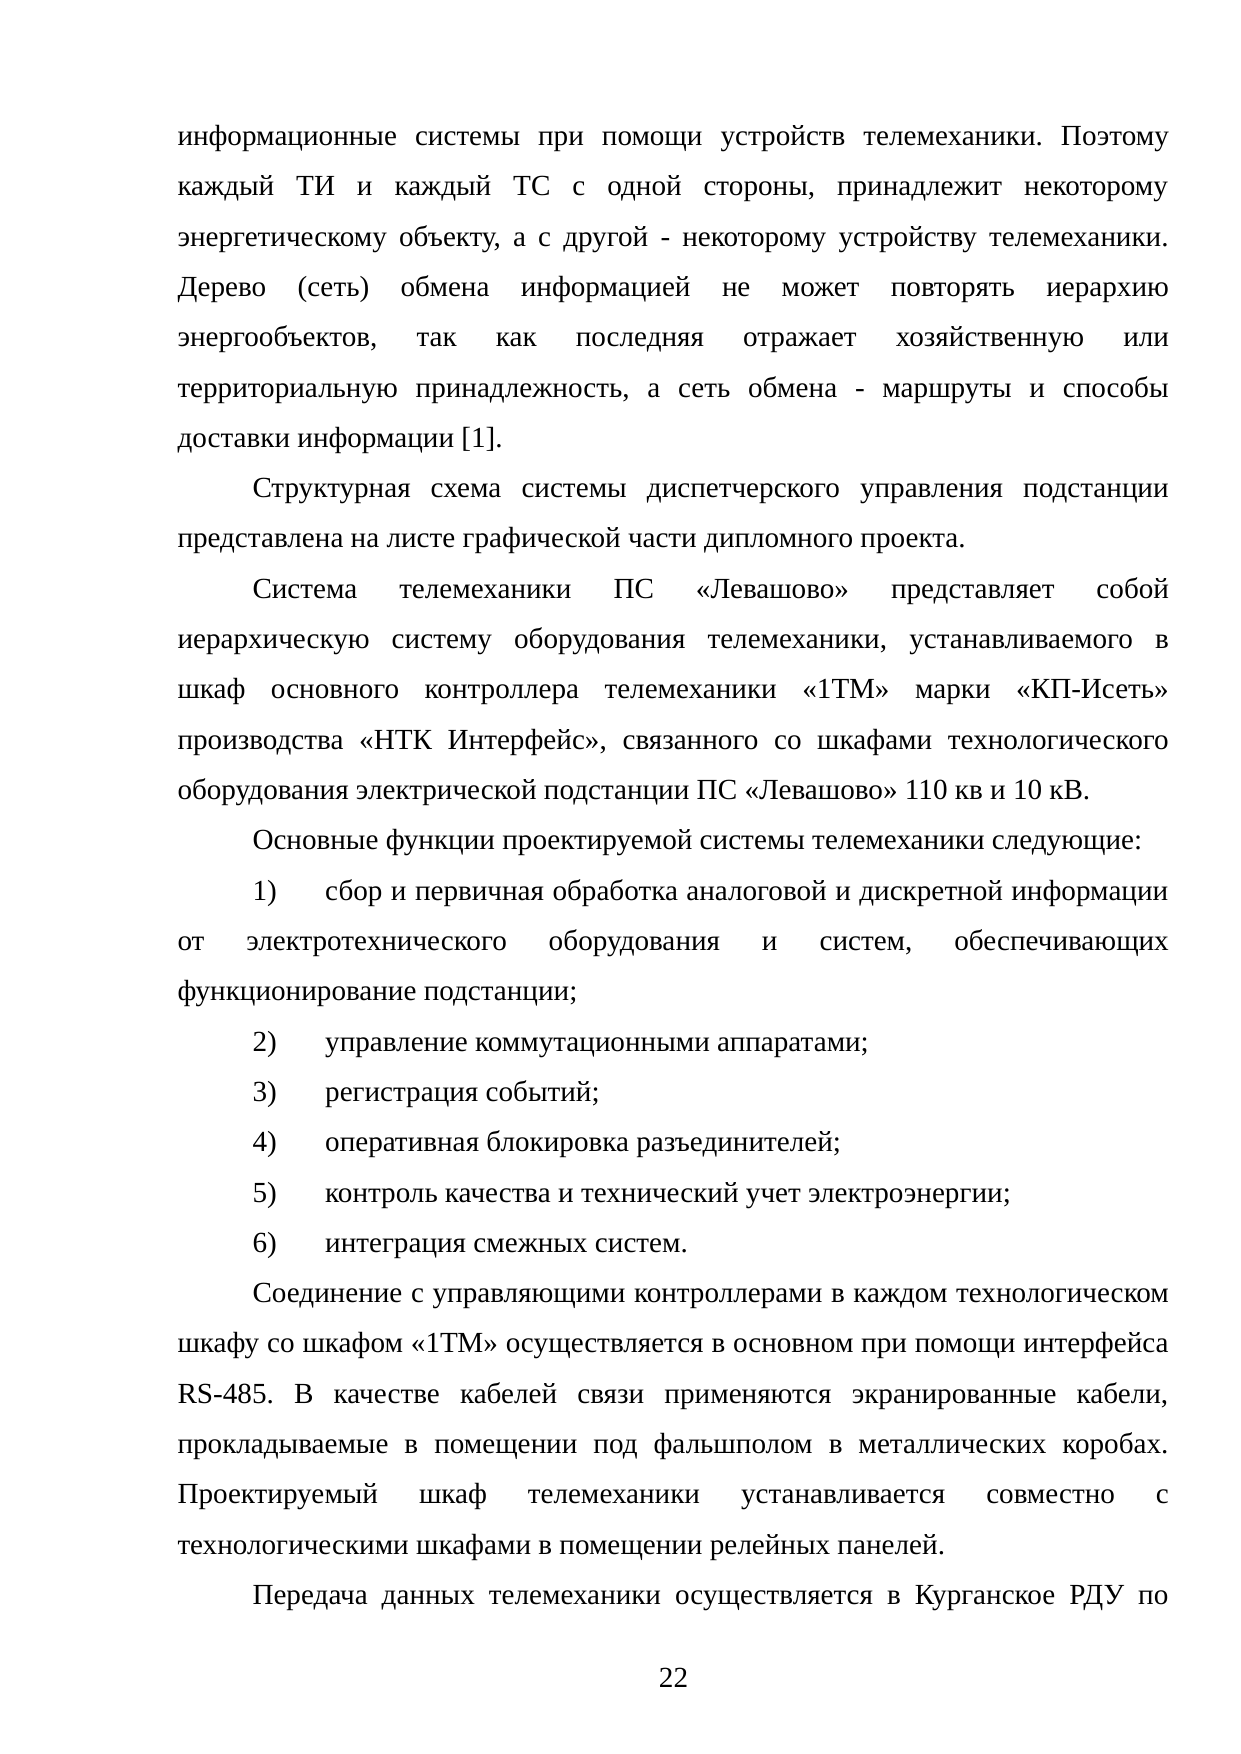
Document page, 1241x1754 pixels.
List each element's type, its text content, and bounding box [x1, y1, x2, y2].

text Соединение с управляющими контроллерами в каждом технологическом шкафу со шкафом «1ТМ» осуществляется в основном при помощи интерфейса RS-485. В качестве кабелей связи применяются экранированные кабели, прокладываемые в помещении под фальшполом в металлических коробах. Проектируемый шкаф телемеханики устанавливается совместно с технологическими шкафами в помещении релейных панелей. [177, 1275, 1169, 1560]
text Система телемеханики ПС «Левашово» представляет собой иерархическую систему оборудования телемеханики, устанавливаемого в шкаф основного контроллера телемеханики «1ТМ» марки «КП-Исеть» производства «НТК Интерфейс», связанного со шкафами технологического оборудования электрической подстанции ПС «Левашово» 110 кв и 10 кВ. [177, 571, 1169, 806]
list регистрация событий; [177, 1074, 1169, 1108]
list контроль качества и технический учет электроэнергии; [177, 1175, 1169, 1208]
text Передача данных телемеханики осуществляется в Курганское РДУ по [177, 1577, 1169, 1611]
list управление коммутационными аппаратами; [177, 1024, 1169, 1057]
list сбор и первичная обработка аналоговой и дискретной информации от электротехнического оборудования и систем, обеспечивающих функционирование подстанции; [177, 873, 1169, 1007]
list оперативная блокировка разъединителей; [177, 1124, 1169, 1158]
list интеграция смежных систем. [177, 1225, 1169, 1258]
text информационные системы при помощи устройств телемеханики. Поэтому каждый ТИ и каждый ТС с одной стороны, принадлежит некоторому энергетическому объекту, а с другой - некоторому устройству телемеханики. Дерево (сеть) обмена информацией не может повторять иерархию энергообъектов, так как последняя отражает хозяйственную или территориальную принадлежность, а сеть обмена - маршруты и способы доставки информации [1]. [177, 118, 1169, 453]
text Основные функции проектируемой системы телемеханики следующие: [177, 822, 1169, 856]
text Структурная схема системы диспетчерского управления подстанции представлена на листе графической части дипломного проекта. [177, 470, 1169, 554]
